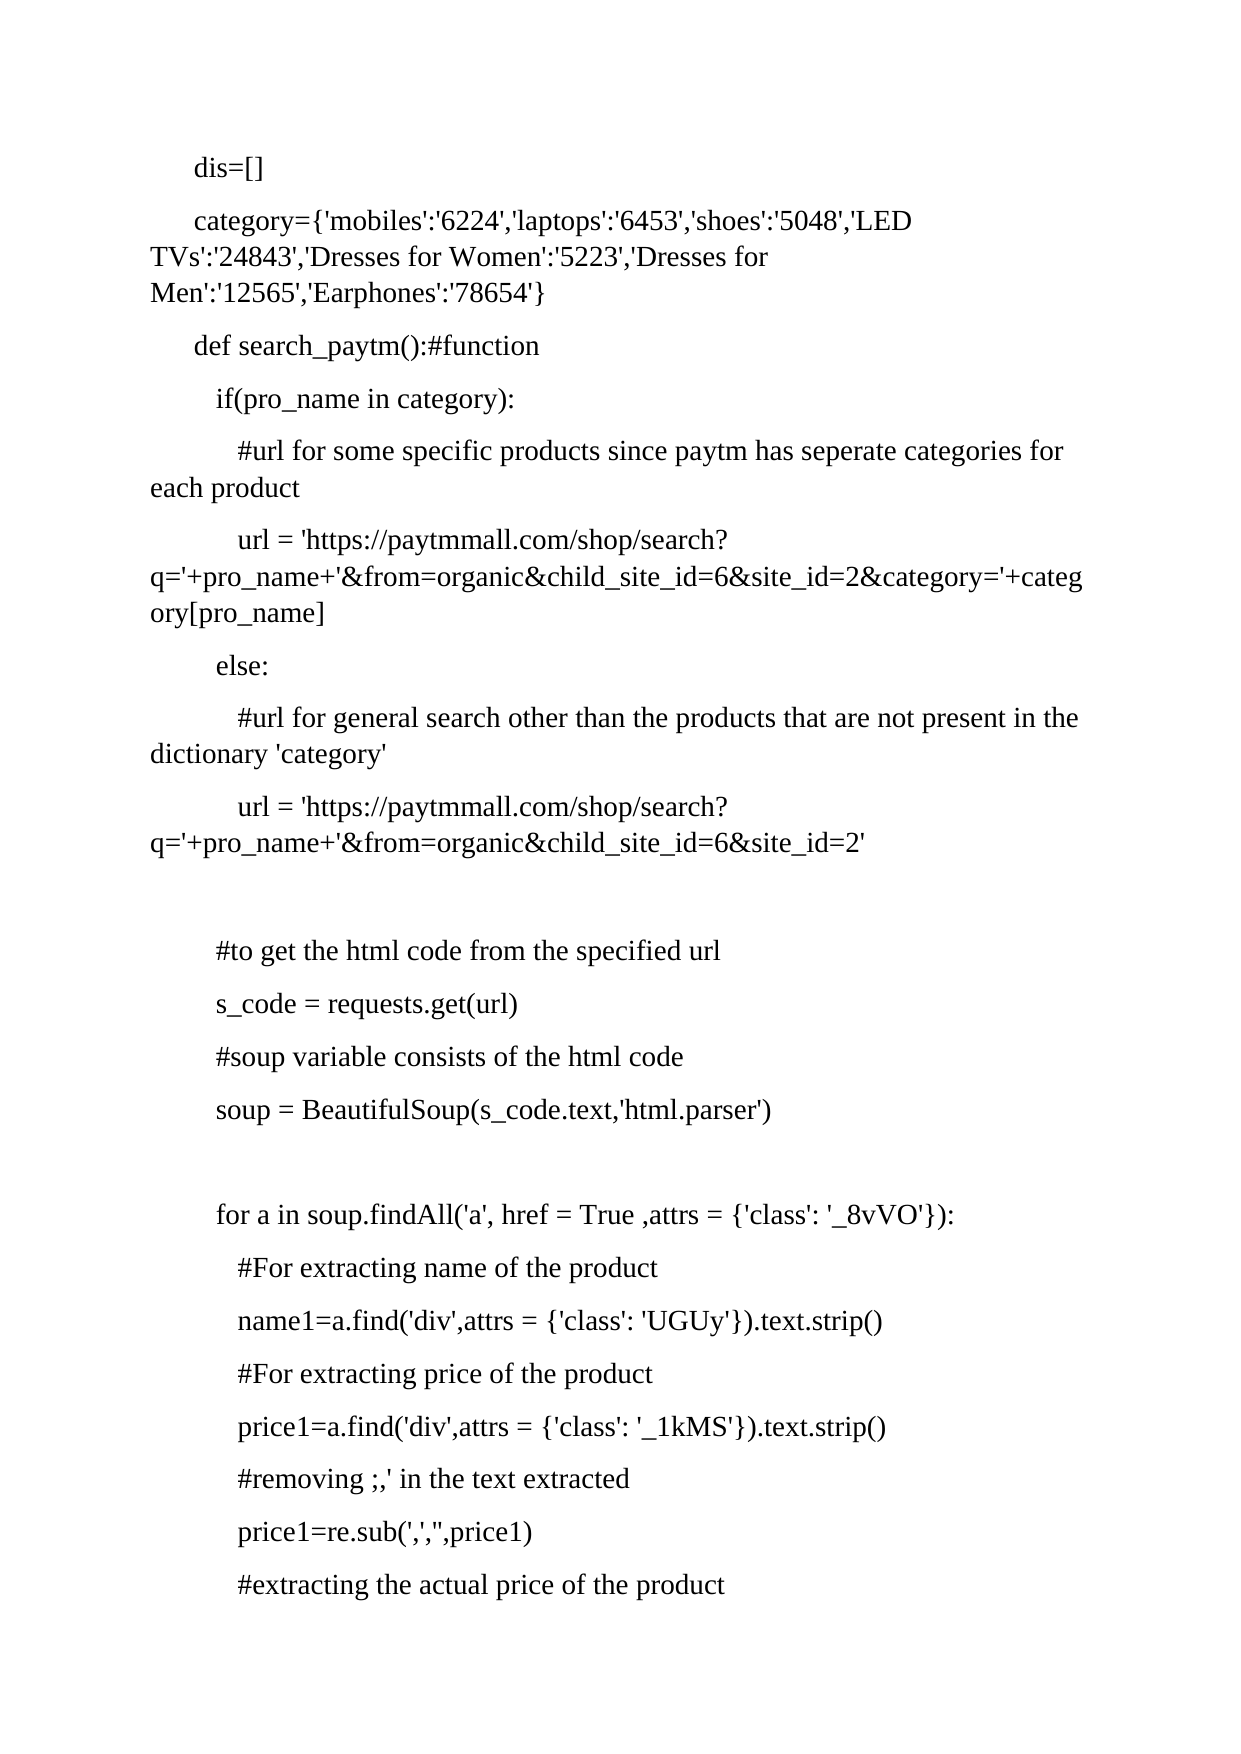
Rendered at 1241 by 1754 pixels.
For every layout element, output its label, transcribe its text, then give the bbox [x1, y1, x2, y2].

text category={'mobiles':'6224','laptops':'6453','shoes':'5048','LED TVs':'24843','Dresses for Women':'5223','Dresses for Men':'12565','Earphones':'78654'} [150, 203, 1090, 309]
text if(pro_name in category): [150, 381, 1090, 414]
text #url for general search other than the products that are not present in the dictionary 'category' [150, 700, 1090, 770]
text def search_paytm():#function [150, 328, 1090, 361]
text #soup variable consists of the html code [150, 1039, 1090, 1073]
text url = 'https://paytmmall.com/shop/search?q='+pro_name+'&from=organic&child_site_id=6&site_id=2' [150, 789, 1090, 859]
text else: [150, 648, 1090, 681]
text #removing ;,' in the text extracted [150, 1462, 1090, 1495]
text #extracting the actual price of the product [150, 1567, 1090, 1601]
text url = 'https://paytmmall.com/shop/search?q='+pro_name+'&from=organic&child_site_id=6&site_id=2&category='+category[pro_name] [150, 522, 1090, 628]
text s_code = requests.get(url) [150, 986, 1090, 1020]
text dis=[] [150, 150, 1090, 183]
text name1=a.find('div',attrs = {'class': 'UGUy'}).text.strip() [150, 1303, 1090, 1337]
text #For extracting name of the product [150, 1250, 1090, 1284]
text price1=a.find('div',attrs = {'class': '_1kMS'}).text.strip() [150, 1409, 1090, 1442]
text #to get the html code from the specified url [150, 933, 1090, 967]
text price1=re.sub(',','',price1) [150, 1514, 1090, 1548]
text soup = BeautifulSoup(s_code.text,'html.parser') [150, 1092, 1090, 1125]
text for a in soup.findAll('a', href = True ,attrs = {'class': '_8vVO'}): [150, 1197, 1090, 1231]
text #url for some specific products since paytm has seperate categories for each product [150, 433, 1090, 503]
text #For extracting price of the product [150, 1356, 1090, 1389]
